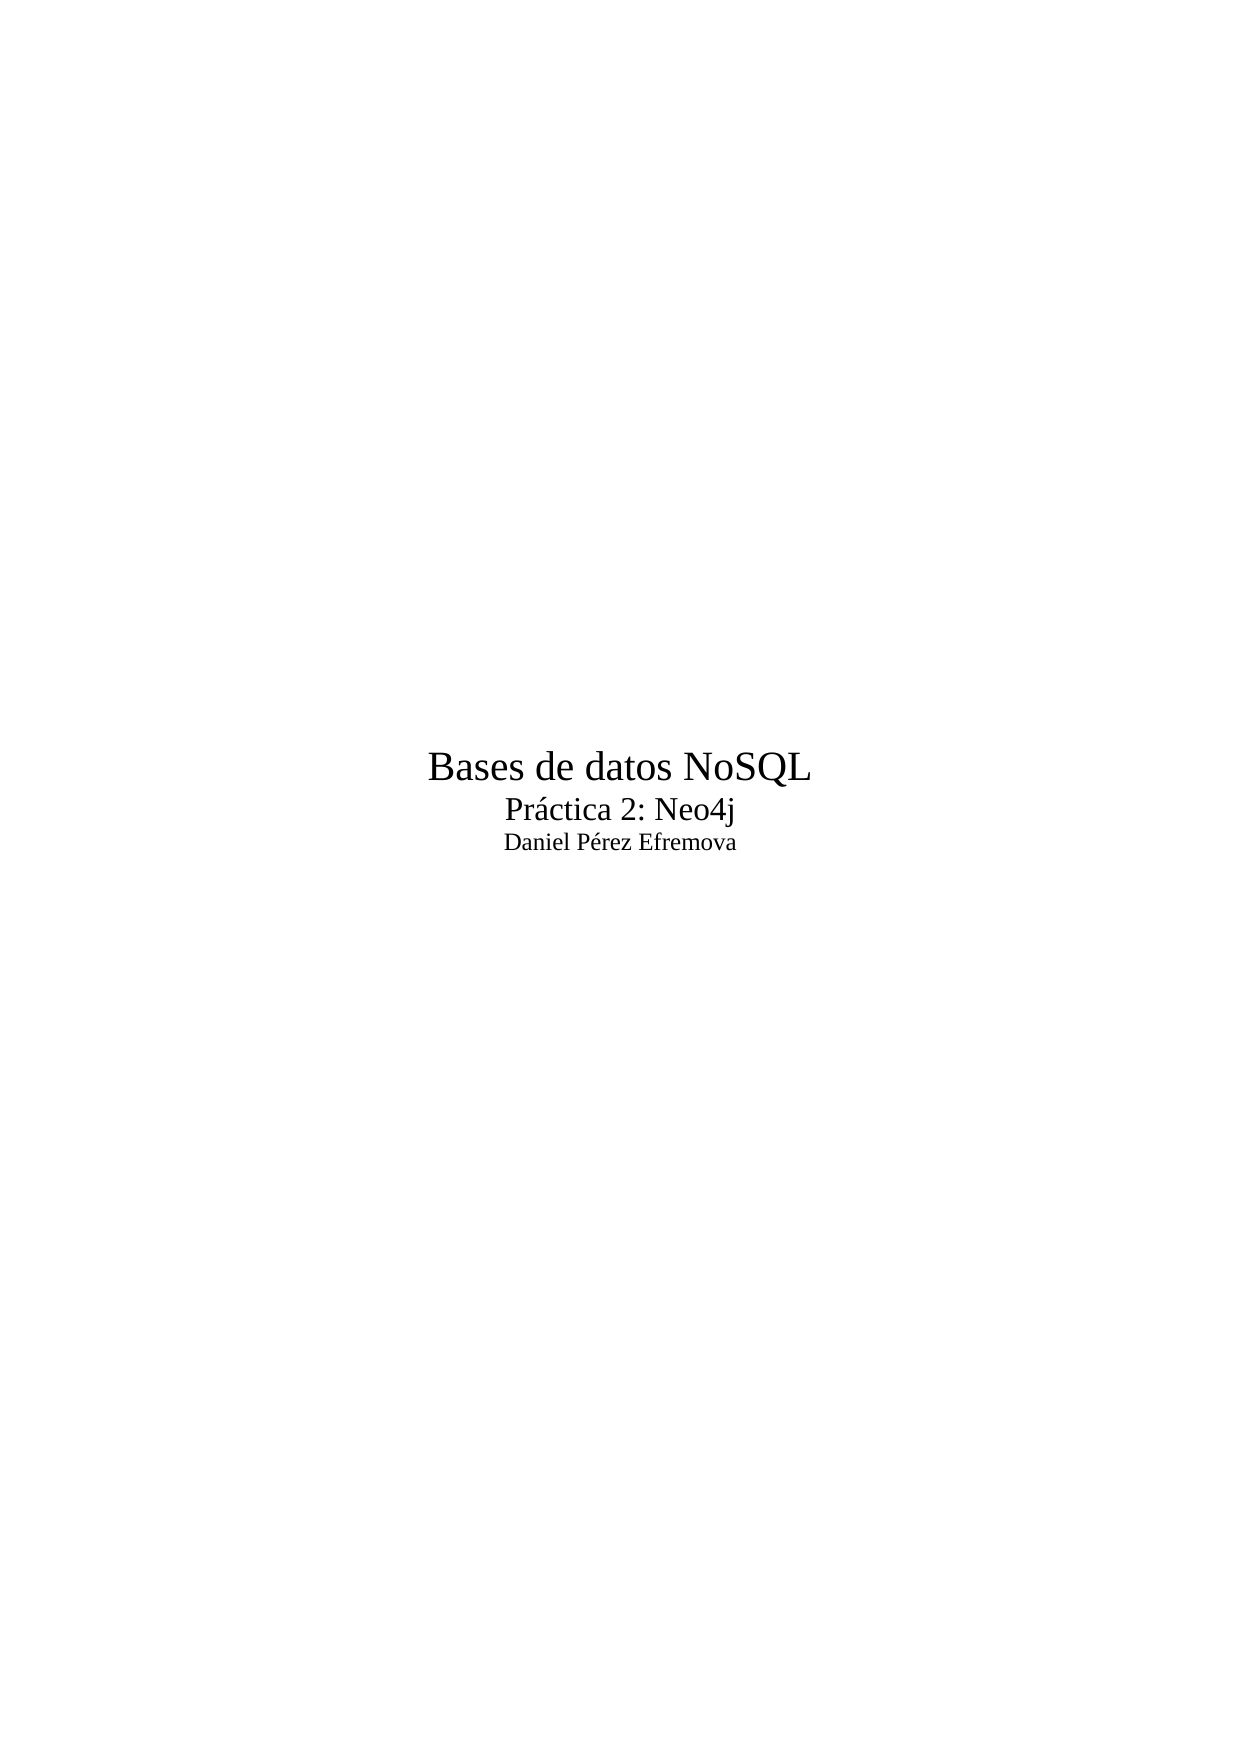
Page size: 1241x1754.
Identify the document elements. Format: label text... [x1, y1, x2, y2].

text Práctica 2: Neo4j [118, 789, 1122, 827]
text Bases de datos NoSQL [118, 741, 1122, 789]
text Daniel Pérez Efremova [118, 827, 1122, 856]
